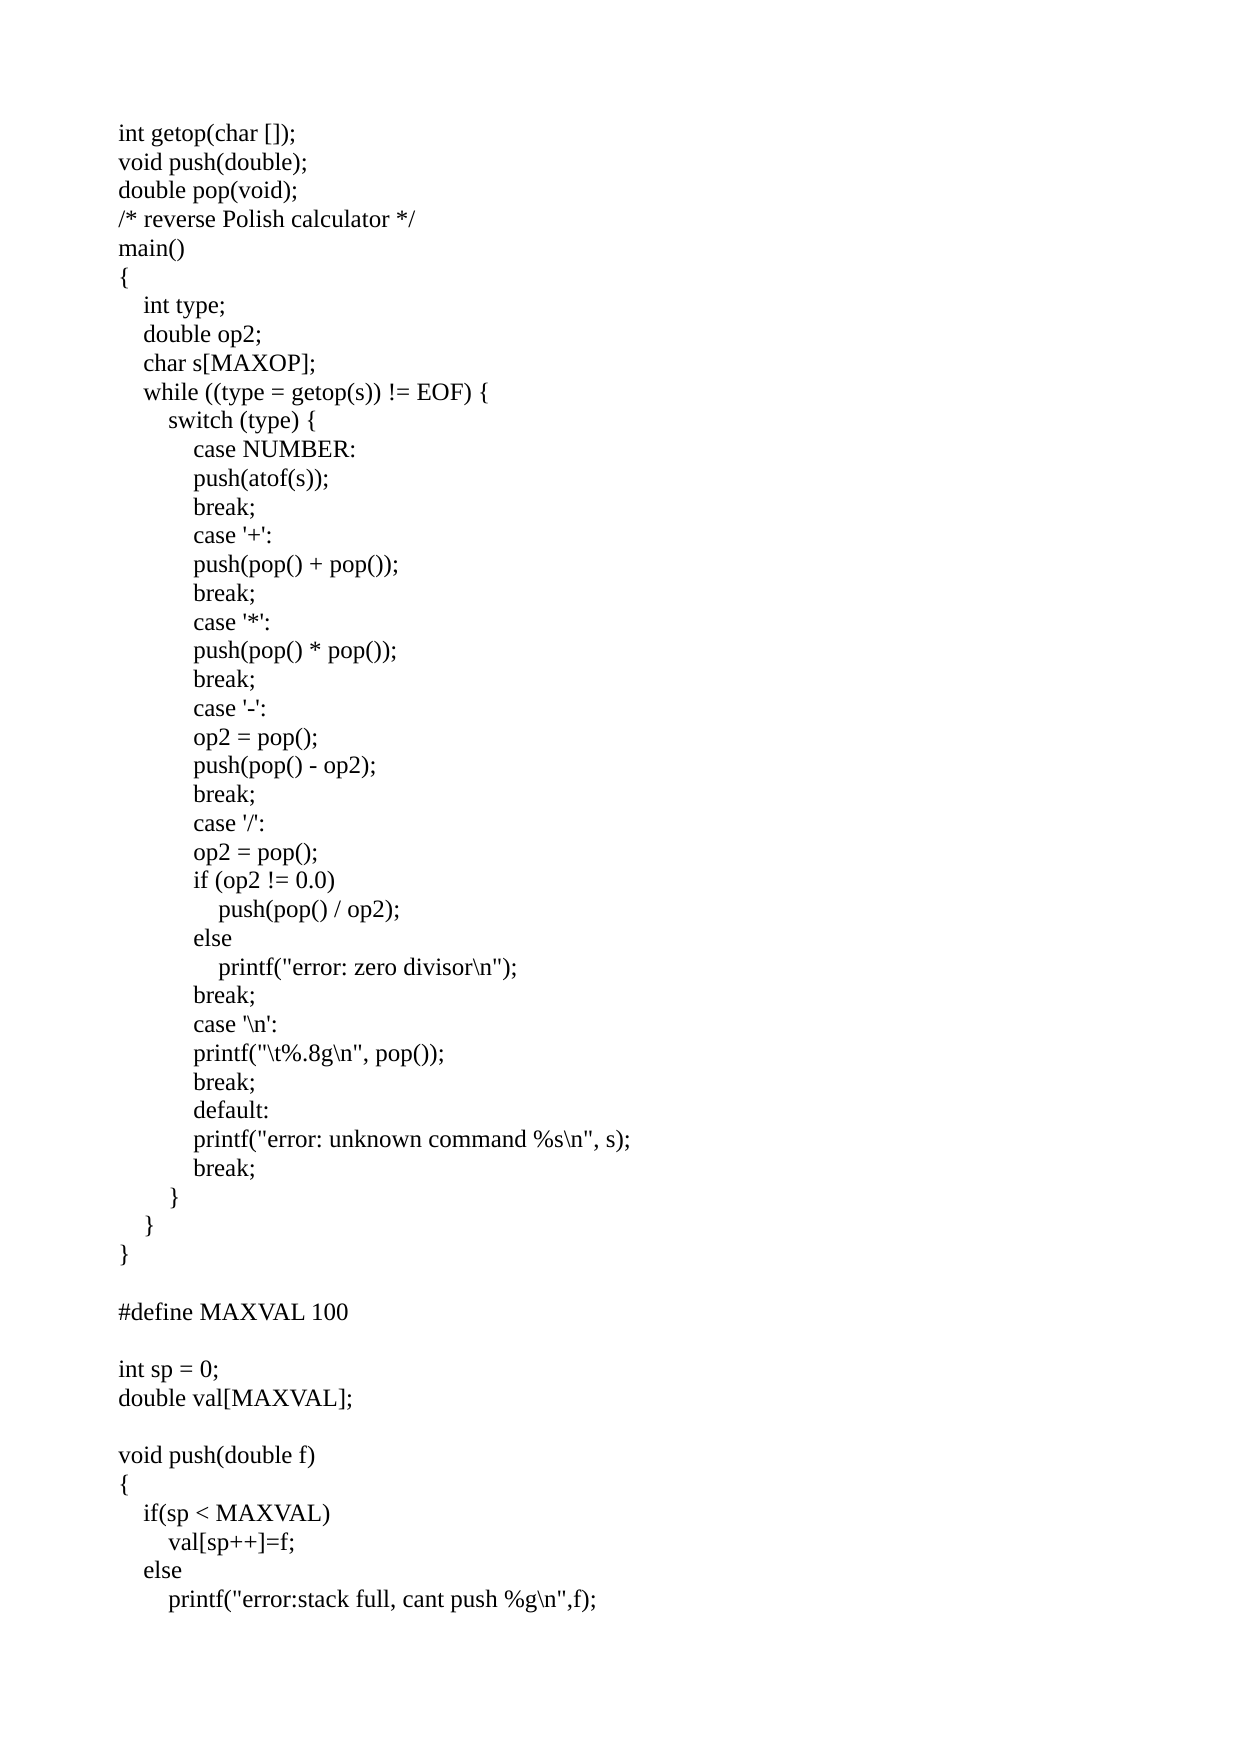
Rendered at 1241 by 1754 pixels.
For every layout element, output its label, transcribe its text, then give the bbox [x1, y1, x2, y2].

text case '*': [118, 607, 1122, 636]
text push(atof(s)); [118, 463, 1122, 492]
text printf("\t%.8g\n", pop()); [118, 1038, 1122, 1067]
text push(pop() - op2); [118, 751, 1122, 779]
text break; [118, 779, 1122, 808]
text printf("error:stack full, cant push %g\n",f); [118, 1584, 1122, 1613]
text printf("error: unknown command %s\n", s); [118, 1124, 1122, 1153]
text } [118, 1211, 1122, 1239]
text double pop(void); [118, 176, 1122, 204]
text break; [118, 981, 1122, 1009]
text int sp = 0; [118, 1354, 1122, 1383]
text default: [118, 1096, 1122, 1124]
text printf("error: zero divisor\n"); [118, 952, 1122, 981]
text break; [118, 1153, 1122, 1182]
text case '+': [118, 521, 1122, 549]
text if(sp < MAXVAL) [118, 1498, 1122, 1527]
text } [118, 1239, 1122, 1268]
text break; [118, 1067, 1122, 1096]
text #define MAXVAL 100 [118, 1297, 1122, 1326]
text push(pop() / op2); [118, 894, 1122, 923]
text void push(double f) [118, 1441, 1122, 1469]
text else [118, 1556, 1122, 1584]
text push(pop() * pop()); [118, 636, 1122, 664]
text double op2; [118, 319, 1122, 348]
text case '/': [118, 808, 1122, 837]
text { [118, 262, 1122, 291]
text main() [118, 233, 1122, 262]
text case '-': [118, 693, 1122, 722]
text break; [118, 578, 1122, 607]
text /* reverse Polish calculator */ [118, 204, 1122, 233]
text int getop(char []); [118, 118, 1122, 147]
text op2 = pop(); [118, 837, 1122, 866]
text switch (type) { [118, 406, 1122, 434]
text push(pop() + pop()); [118, 549, 1122, 578]
text void push(double); [118, 147, 1122, 176]
text else [118, 923, 1122, 952]
text case '\n': [118, 1009, 1122, 1038]
text while ((type = getop(s)) != EOF) { [118, 377, 1122, 406]
text if (op2 != 0.0) [118, 866, 1122, 894]
text double val[MAXVAL]; [118, 1383, 1122, 1412]
text break; [118, 492, 1122, 521]
text char s[MAXOP]; [118, 348, 1122, 377]
text } [118, 1182, 1122, 1211]
text val[sp++]=f; [118, 1527, 1122, 1556]
text { [118, 1469, 1122, 1498]
text break; [118, 664, 1122, 693]
text case NUMBER: [118, 434, 1122, 463]
text op2 = pop(); [118, 722, 1122, 751]
text int type; [118, 291, 1122, 319]
